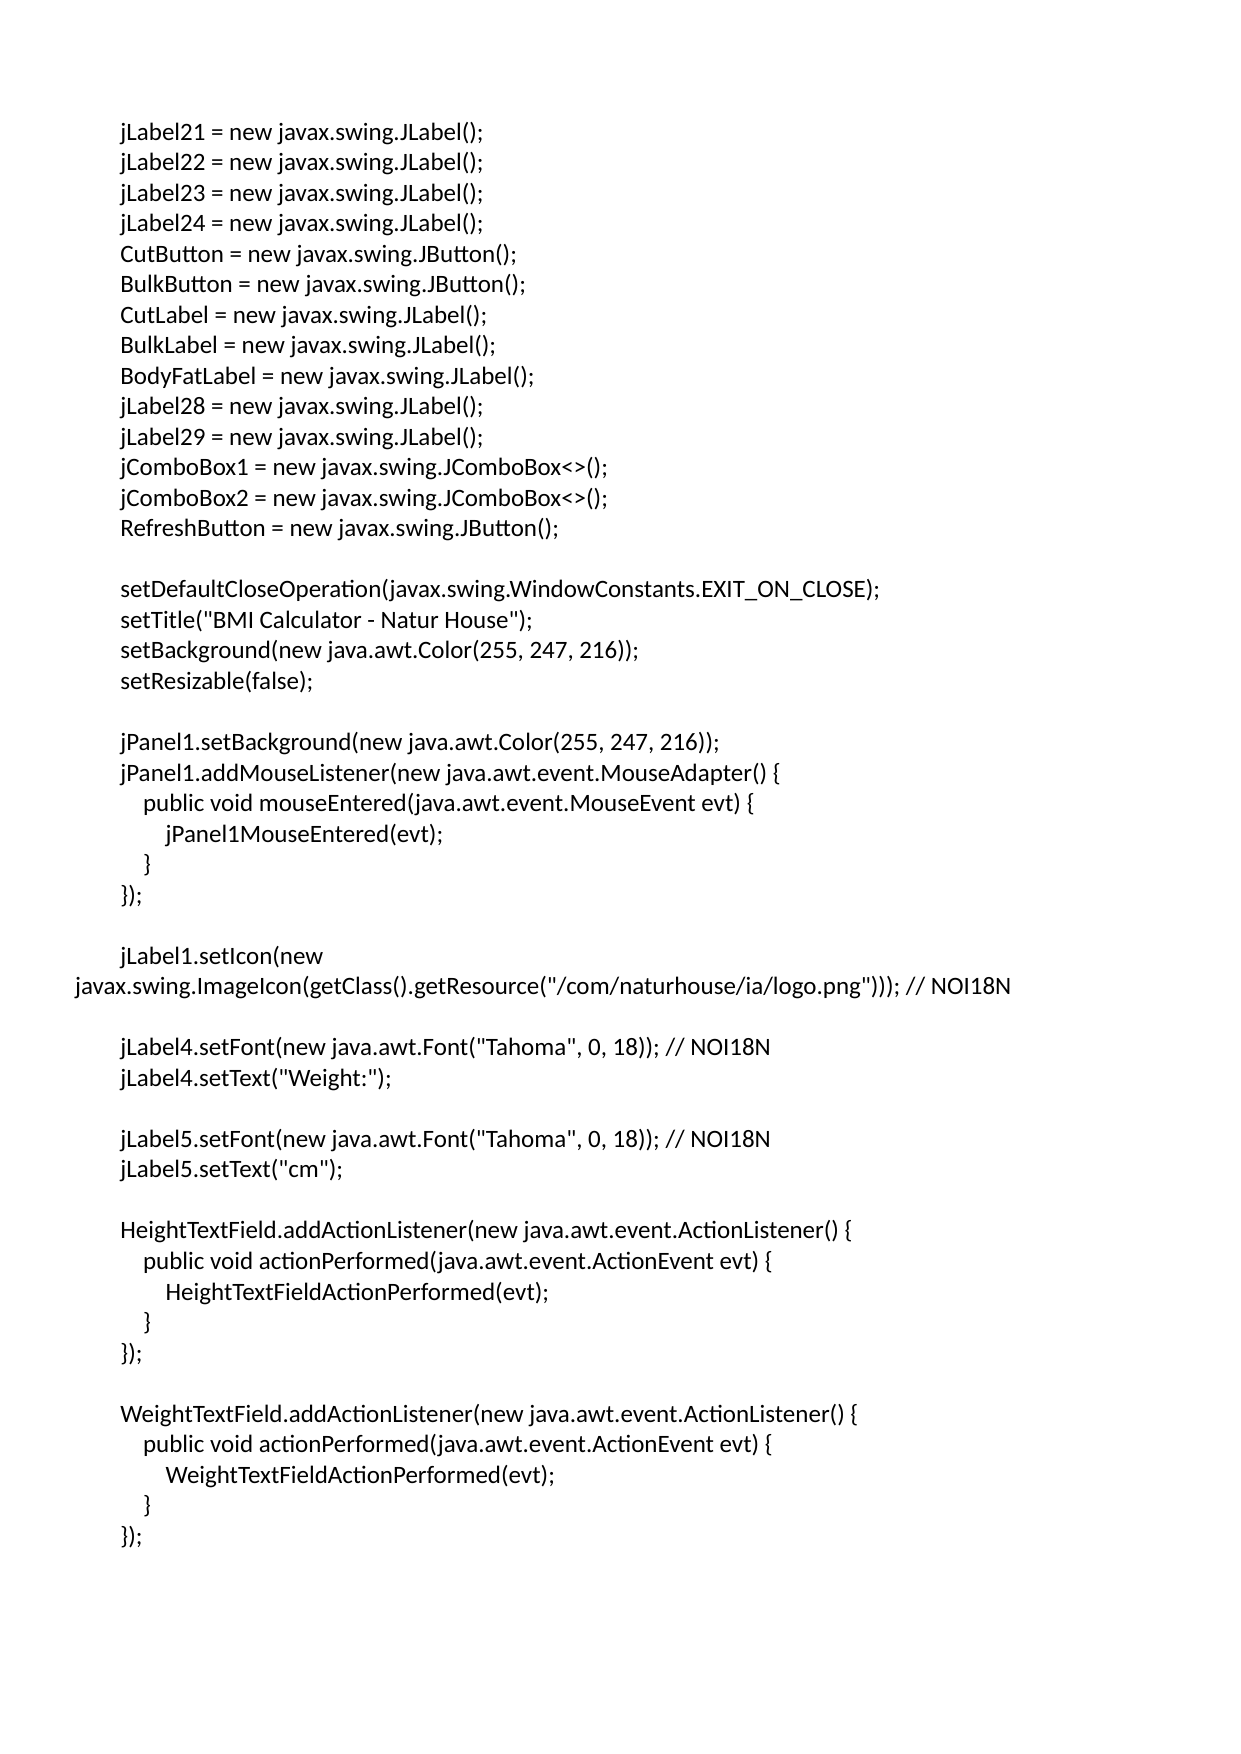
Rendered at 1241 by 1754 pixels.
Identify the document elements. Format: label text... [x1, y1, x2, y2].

text jPanel1MouseEntered(evt); [75, 818, 1067, 848]
text jPanel1.addMouseListener(new java.awt.event.MouseAdapter() { [75, 757, 1067, 787]
text CutButton = new javax.swing.JButton(); [75, 238, 1067, 268]
text jLabel22 = new javax.swing.JLabel(); [75, 146, 1067, 177]
text }); [75, 1337, 1067, 1367]
text }); [75, 1520, 1067, 1550]
text setResizable(false); [75, 665, 1067, 696]
text jLabel4.setText("Weight:"); [75, 1062, 1067, 1092]
text jLabel5.setText("cm"); [75, 1153, 1067, 1184]
text } [75, 848, 1067, 879]
text WeightTextField.addActionListener(new java.awt.event.ActionListener() { [75, 1398, 1067, 1428]
text public void actionPerformed(java.awt.event.ActionEvent evt) { [75, 1245, 1067, 1276]
text setDefaultCloseOperation(javax.swing.WindowConstants.EXIT_ON_CLOSE); [75, 574, 1067, 604]
text } [75, 1306, 1067, 1337]
text setTitle("BMI Calculator - Natur House"); [75, 604, 1067, 635]
text HeightTextField.addActionListener(new java.awt.event.ActionListener() { [75, 1214, 1067, 1245]
text jLabel1.setIcon(new javax.swing.ImageIcon(getClass().getResource("/com/naturhouse/ia/logo.png"))); // NOI18N [75, 940, 1067, 1001]
text CutLabel = new javax.swing.JLabel(); [75, 299, 1067, 329]
text jLabel28 = new javax.swing.JLabel(); [75, 391, 1067, 421]
text jLabel29 = new javax.swing.JLabel(); [75, 421, 1067, 452]
text } [75, 1489, 1067, 1520]
text public void actionPerformed(java.awt.event.ActionEvent evt) { [75, 1428, 1067, 1459]
text BulkButton = new javax.swing.JButton(); [75, 268, 1067, 299]
text BodyFatLabel = new javax.swing.JLabel(); [75, 360, 1067, 391]
text jLabel5.setFont(new java.awt.Font("Tahoma", 0, 18)); // NOI18N [75, 1123, 1067, 1153]
text jPanel1.setBackground(new java.awt.Color(255, 247, 216)); [75, 726, 1067, 757]
text jComboBox1 = new javax.swing.JComboBox<>(); [75, 452, 1067, 482]
text HeightTextFieldActionPerformed(evt); [75, 1276, 1067, 1306]
text jLabel21 = new javax.swing.JLabel(); [75, 116, 1067, 146]
text setBackground(new java.awt.Color(255, 247, 216)); [75, 635, 1067, 665]
text jLabel23 = new javax.swing.JLabel(); [75, 177, 1067, 207]
text public void mouseEntered(java.awt.event.MouseEvent evt) { [75, 787, 1067, 818]
text jLabel24 = new javax.swing.JLabel(); [75, 207, 1067, 238]
text }); [75, 879, 1067, 909]
text jLabel4.setFont(new java.awt.Font("Tahoma", 0, 18)); // NOI18N [75, 1031, 1067, 1062]
text jComboBox2 = new javax.swing.JComboBox<>(); [75, 482, 1067, 513]
text WeightTextFieldActionPerformed(evt); [75, 1459, 1067, 1489]
text RefreshButton = new javax.swing.JButton(); [75, 513, 1067, 543]
text BulkLabel = new javax.swing.JLabel(); [75, 329, 1067, 360]
